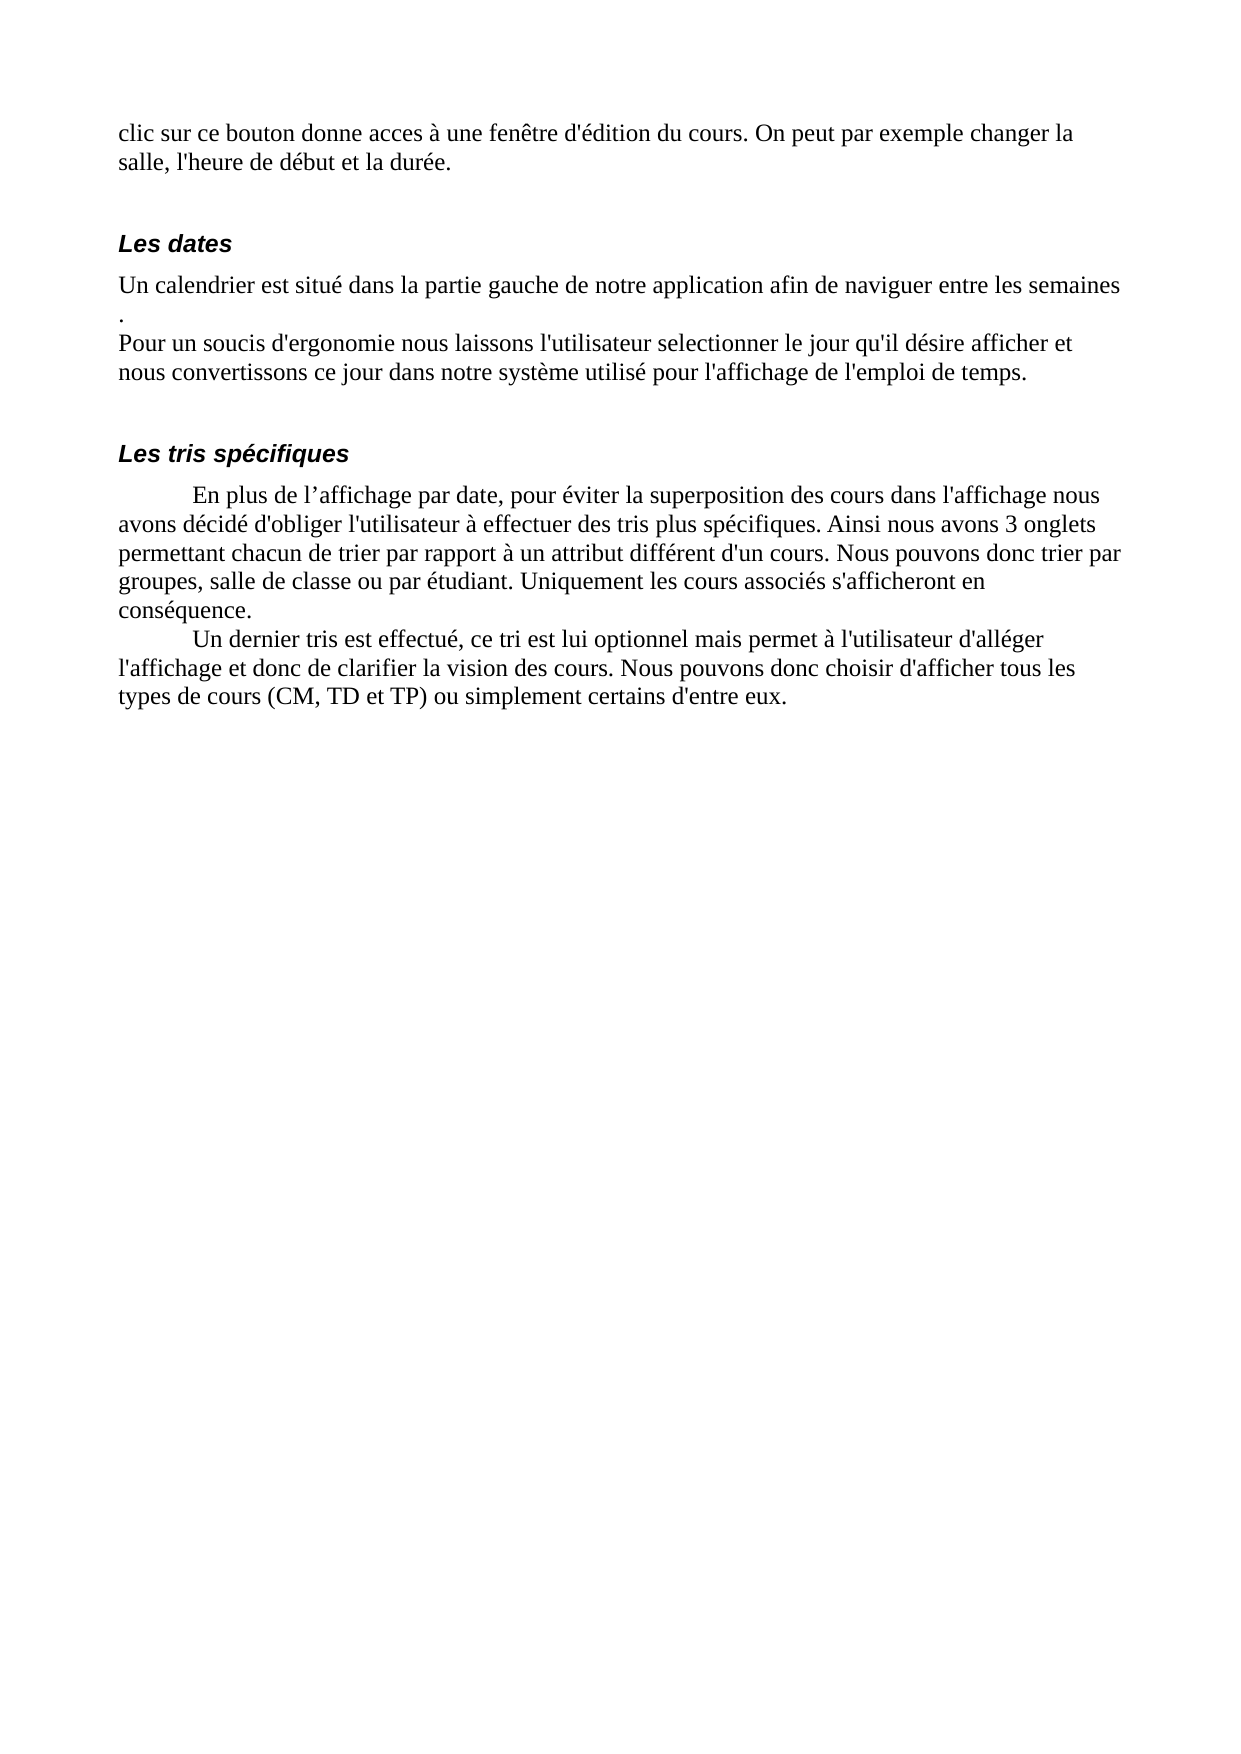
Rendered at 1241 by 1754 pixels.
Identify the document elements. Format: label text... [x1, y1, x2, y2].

text clic sur ce bouton donne acces à une fenêtre d'édition du cours. On peut par exemple changer la salle, l'heure de début et la durée. [118, 118, 1122, 176]
subtitle Les tris spécifiques [118, 439, 1122, 468]
text Un calendrier est situé dans la partie gauche de notre application afin de naviguer entre les semaines . [118, 270, 1122, 328]
text En plus de l’affichage par date, pour éviter la superposition des cours dans l'affichage nous avons décidé d'obliger l'utilisateur à effectuer des tris plus spécifiques. Ainsi nous avons 3 onglets permettant chacun de trier par rapport à un attribut différent d'un cours. Nous pouvons donc trier par groupes, salle de classe ou par étudiant. Uniquement les cours associés s'afficheront en conséquence. [118, 480, 1122, 624]
subtitle Les dates [118, 229, 1122, 258]
text Un dernier tris est effectué, ce tri est lui optionnel mais permet à l'utilisateur d'alléger l'affichage et donc de clarifier la vision des cours. Nous pouvons donc choisir d'afficher tous les types de cours (CM, TD et TP) ou simplement certains d'entre eux. [118, 624, 1122, 710]
text Pour un soucis d'ergonomie nous laissons l'utilisateur selectionner le jour qu'il désire afficher et nous convertissons ce jour dans notre système utilisé pour l'affichage de l'emploi de temps. [118, 328, 1122, 385]
